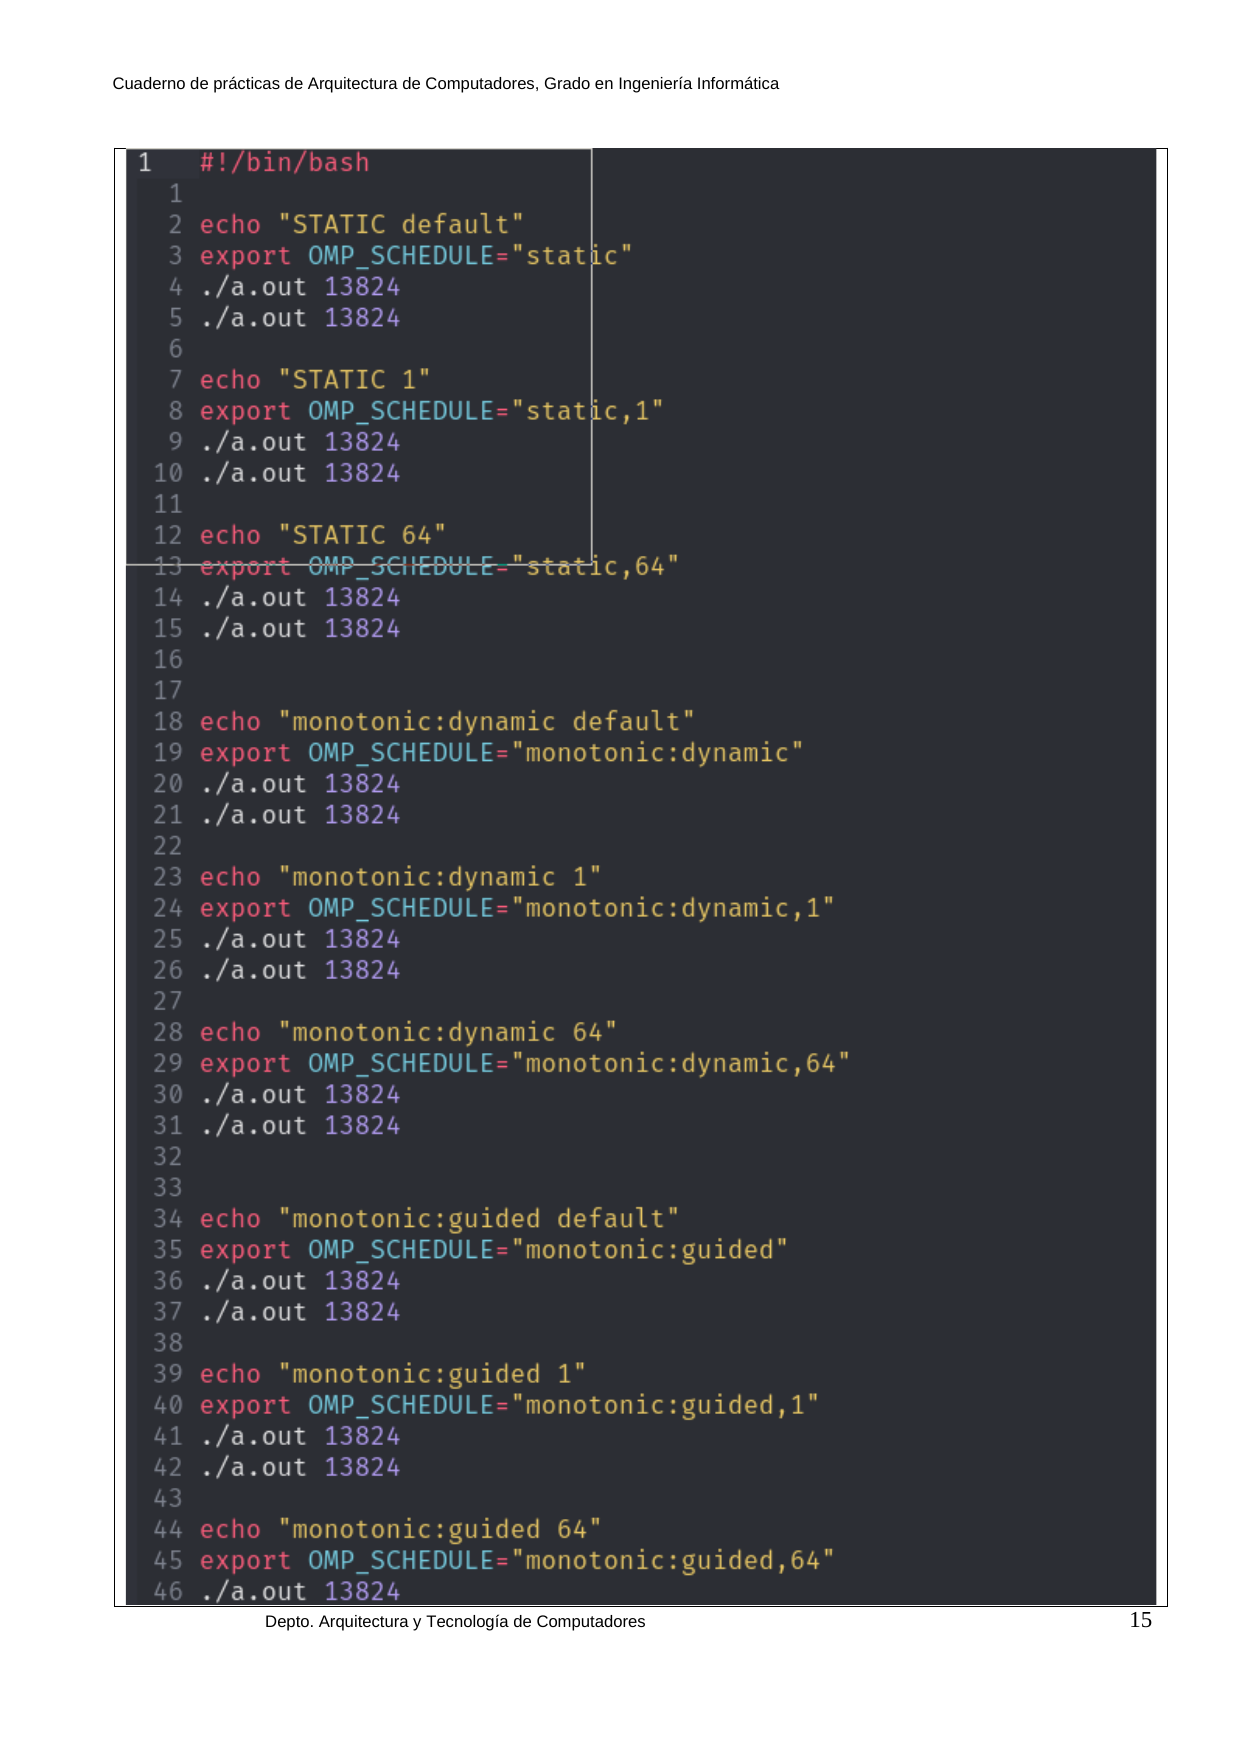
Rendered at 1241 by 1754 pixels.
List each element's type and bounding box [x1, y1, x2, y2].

table_header [115, 149, 1167, 1606]
picture [125, 148, 1157, 1605]
